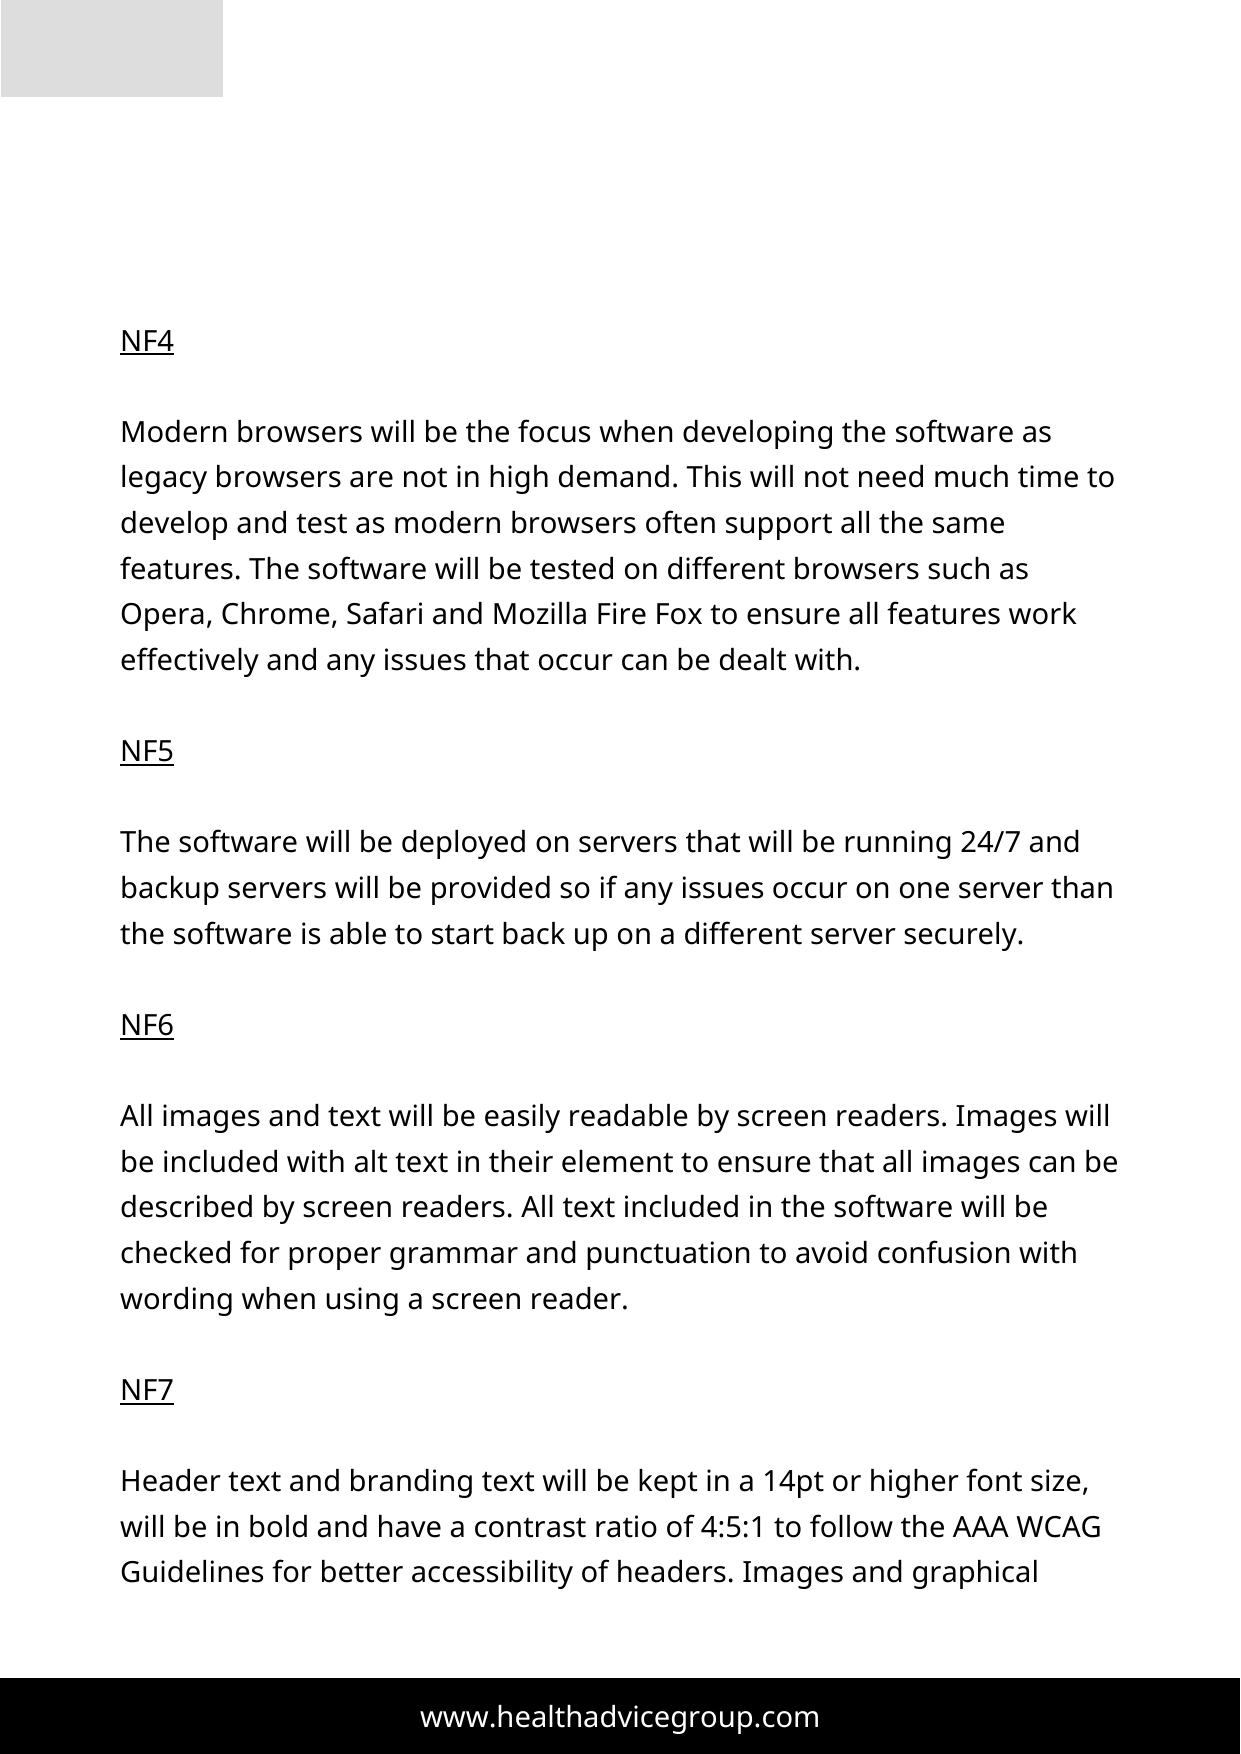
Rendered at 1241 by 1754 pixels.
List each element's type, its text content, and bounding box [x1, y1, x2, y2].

text Header text and branding text will be kept in a 14pt or higher font size, will be in bold and have a contrast ratio of 4:5:1 to follow the AAA WCAG Guidelines for better accessibility of headers. Images and graphical [120, 1460, 1120, 1591]
text The software will be deployed on servers that will be running 24/7 and backup servers will be provided so if any issues occur on one server than the software is able to start back up on a different server securely. [120, 822, 1120, 953]
text NF6 [120, 1004, 1120, 1044]
text Modern browsers will be the focus when developing the software as legacy browsers are not in high demand. This will not need much time to develop and test as modern browsers often support all the same features. The software will be tested on different browsers such as Opera, Chrome, Safari and Mozilla Fire Fox to ensure all features work effectively and any issues that occur can be dealt with. [120, 411, 1120, 679]
text NF5 [120, 730, 1120, 770]
text NF7 [120, 1369, 1120, 1409]
text All images and text will be easily readable by screen readers. Images will be included with alt text in their element to ensure that all images can be described by screen readers. All text included in the software will be checked for proper grammar and punctuation to avoid confusion with wording when using a screen reader. [120, 1095, 1120, 1318]
text NF4 [120, 320, 1120, 359]
